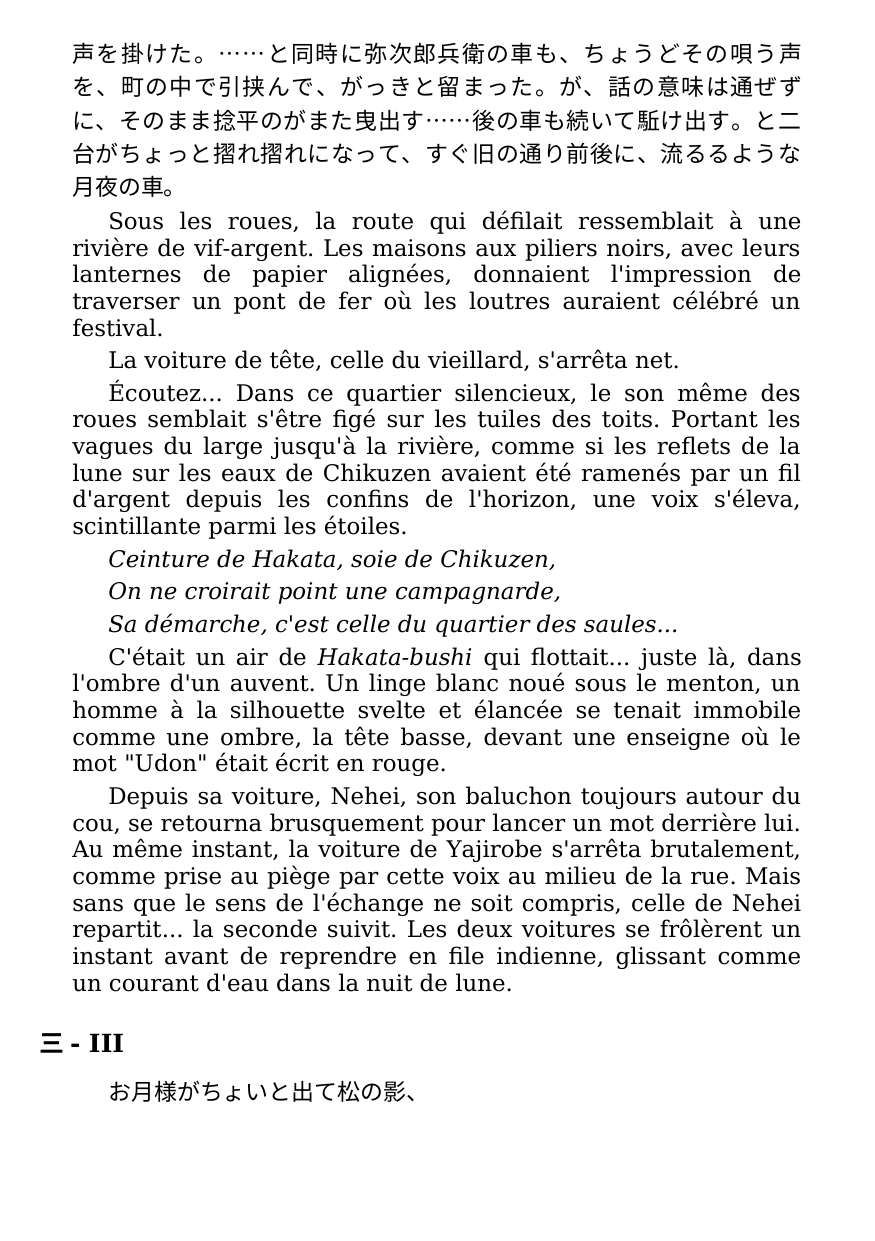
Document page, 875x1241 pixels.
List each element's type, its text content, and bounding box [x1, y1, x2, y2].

text Sous les roues, la route qui défilait ressemblait à une rivière de vif-argent. Les maisons aux piliers noirs, avec leurs lanternes de papier alignées, donnaient l'impression de traverser un pont de fer où les loutres auraient célébré un festival. [72, 208, 802, 341]
text 声を掛けた。……と同時に弥次郎兵衛の車も、ちょうどその唄う声を、町の中で引挟んで、がっきと留まった。が、話の意味は通ぜずに、そのまま捻平のがまた曳出す……後の車も続いて駈け出す。と二台がちょっと摺れ摺れになって、すぐ旧の通り前後に、流るるような月夜の車。 [72, 36, 802, 202]
text Écoutez... Dans ce quartier silencieux, le son même des roues semblait s'être figé sur les tuiles des toits. Portant les vagues du large jusqu'à la rivière, comme si les reflets de la lune sur les eaux de Chikuzen avaient été ramenés par un fil d'argent depuis les confins de l'horizon, une voix s'éleva, scintillante parmi les étoiles. [72, 380, 802, 540]
subtitle 三 - III [36, 1020, 838, 1062]
text La voiture de tête, celle du vieillard, s'arrêta net. [72, 347, 802, 374]
text On ne croirait point une campagnarde, [72, 578, 802, 605]
text Depuis sa voiture, Nehei, son baluchon toujours autour du cou, se retourna brusquement pour lancer un mot derrière lui. Au même instant, la voiture de Yajirobe s'arrêta brutalement, comme prise au piège par cette voix au milieu de la rue. Mais sans que le sens de l'échange ne soit compris, celle de Nehei repartit... la seconde suivit. Les deux voitures se frôlèrent un instant avant de reprendre en file indienne, glissant comme un courant d'eau dans la nuit de lune. [72, 783, 802, 996]
text お月様がちょいと出て松の影、 [72, 1074, 802, 1107]
text Sa démarche, c'est celle du quartier des saules... [72, 611, 802, 638]
text Ceinture de Hakata, soie de Chikuzen, [72, 546, 802, 573]
text C'était un air de Hakata-bushi qui flottait... juste là, dans l'ombre d'un auvent. Un linge blanc noué sous le menton, un homme à la silhouette svelte et élancée se tenait immobile comme une ombre, la tête basse, devant une enseigne où le mot "Udon" était écrit en rouge. [72, 644, 802, 777]
